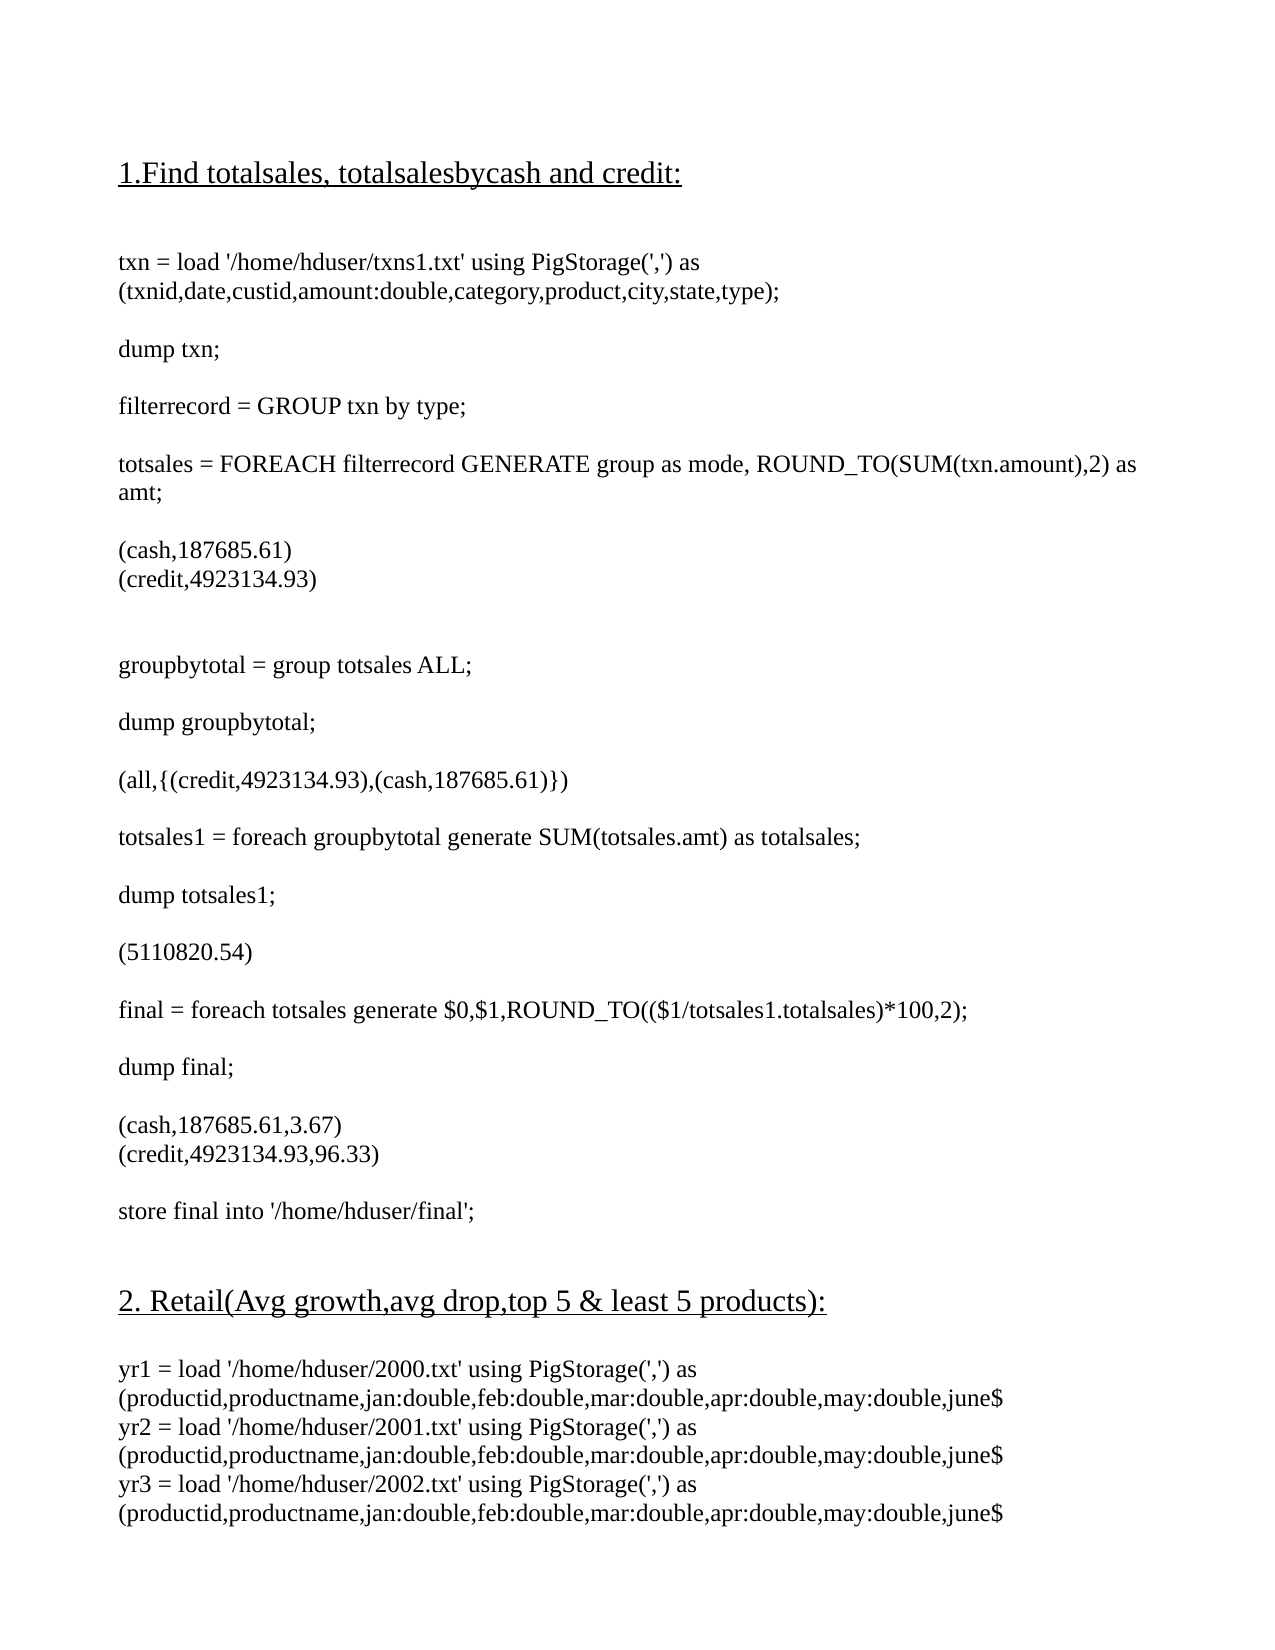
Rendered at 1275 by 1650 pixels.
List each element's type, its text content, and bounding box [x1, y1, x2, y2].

text filterrecord = GROUP txn by type; [118, 391, 1157, 420]
text dump groupbytotal; [118, 707, 1157, 736]
text yr3 = load '/home/hduser/2002.txt' using PigStorage(',') as (productid,productname,jan:double,feb:double,mar:double,apr:double,may:double,june$ [118, 1469, 1157, 1527]
text yr2 = load '/home/hduser/2001.txt' using PigStorage(',') as (productid,productname,jan:double,feb:double,mar:double,apr:double,may:double,june$ [118, 1412, 1157, 1469]
text groupbytotal = group totsales ALL; [118, 650, 1157, 679]
text dump txn; [118, 334, 1157, 362]
text totsales1 = foreach groupbytotal generate SUM(totsales.amt) as totalsales; [118, 822, 1157, 851]
text totsales = FOREACH filterrecord GENERATE group as mode, ROUND_TO(SUM(txn.amount),2) as amt; [118, 449, 1157, 506]
text 1.Find totalsales, totalsalesbycash and credit: [118, 154, 1157, 190]
text (cash,187685.61,3.67) [118, 1110, 1157, 1139]
text yr1 = load '/home/hduser/2000.txt' using PigStorage(',') as (productid,productname,jan:double,feb:double,mar:double,apr:double,may:double,june$ [118, 1354, 1157, 1412]
text store final into '/home/hduser/final'; [118, 1196, 1157, 1225]
text (credit,4923134.93) [118, 564, 1157, 592]
text final = foreach totsales generate $0,$1,ROUND_TO(($1/totsales1.totalsales)*100,2); [118, 995, 1157, 1024]
text (all,{(credit,4923134.93),(cash,187685.61)}) [118, 765, 1157, 794]
text dump final; [118, 1052, 1157, 1081]
text (cash,187685.61) [118, 535, 1157, 564]
text txn = load '/home/hduser/txns1.txt' using PigStorage(',') as (txnid,date,custid,amount:double,category,product,city,state,type); [118, 247, 1157, 305]
text dump totsales1; [118, 880, 1157, 909]
text (5110820.54) [118, 937, 1157, 966]
text (credit,4923134.93,96.33) [118, 1139, 1157, 1167]
text 2. Retail(Avg growth,avg drop,top 5 & least 5 products): [118, 1282, 1157, 1318]
